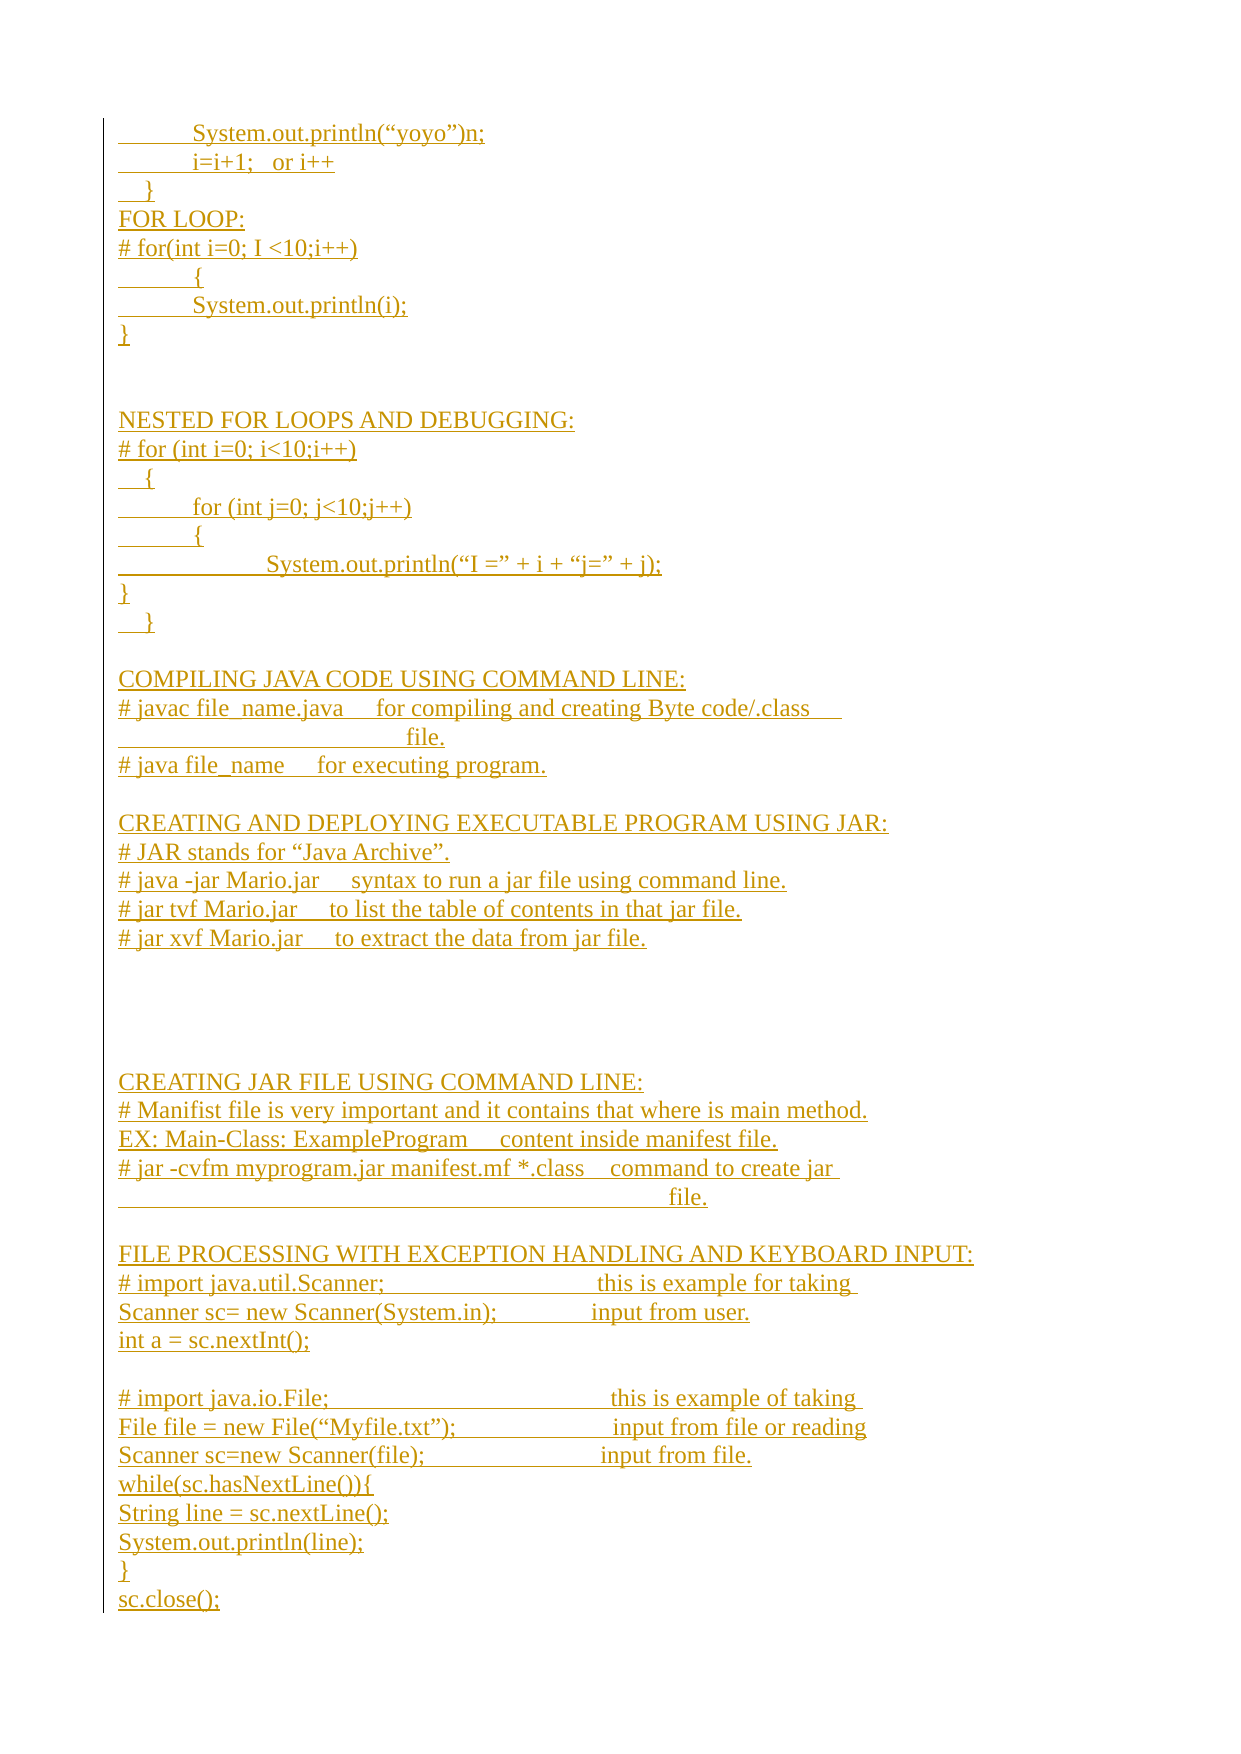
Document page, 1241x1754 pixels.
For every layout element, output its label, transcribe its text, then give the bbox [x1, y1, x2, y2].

text File file = new File(“Myfile.txt”); input from file or reading [118, 1412, 1122, 1441]
text # javac file_name.java  for compiling and creating Byte code/.class [118, 693, 1122, 722]
text } [118, 319, 1122, 348]
text # import java.io.File; this is example of taking [118, 1383, 1122, 1412]
text int a = sc.nextInt(); [118, 1326, 1122, 1354]
text # jar tvf Mario.jar  to list the table of contents in that jar file. [118, 894, 1122, 923]
text COMPILING JAVA CODE USING COMMAND LINE: [118, 664, 1122, 693]
text while(sc.hasNextLine()){ [118, 1469, 1122, 1498]
text CREATING AND DEPLOYING EXECUTABLE PROGRAM USING JAR: [118, 808, 1122, 837]
text # java file_name  for executing program. [118, 751, 1122, 779]
text } [118, 607, 1122, 636]
text System.out.println(“I =” + i + “j=” + j); [118, 549, 1122, 578]
text } [118, 176, 1122, 204]
text # for (int i=0; i<10;i++) [118, 434, 1122, 463]
text { [118, 262, 1122, 291]
text FOR LOOP: [118, 204, 1122, 233]
text # JAR stands for “Java Archive”. [118, 837, 1122, 866]
text # java -jar Mario.jar  syntax to run a jar file using command line. [118, 866, 1122, 894]
text System.out.println(“yoyo”)n; [118, 118, 1122, 147]
text { [118, 521, 1122, 549]
text FILE PROCESSING WITH EXCEPTION HANDLING AND KEYBOARD INPUT: [118, 1239, 1122, 1268]
text } [118, 1556, 1122, 1584]
text } [118, 578, 1122, 607]
text EX: Main-Class: ExampleProgram  content inside manifest file. [118, 1124, 1122, 1153]
text CREATING JAR FILE USING COMMAND LINE: [118, 1067, 1122, 1096]
text file. [118, 722, 1122, 751]
text file. [118, 1182, 1122, 1211]
text System.out.println(line); [118, 1527, 1122, 1556]
text for (int j=0; j<10;j++) [118, 492, 1122, 521]
text # import java.util.Scanner; this is example for taking [118, 1268, 1122, 1297]
text # jar -cvfm myprogram.jar manifest.mf *.class command to create jar [118, 1153, 1122, 1182]
text # Manifist file is very important and it contains that where is main method. [118, 1096, 1122, 1124]
text String line = sc.nextLine(); [118, 1498, 1122, 1527]
text System.out.println(i); [118, 291, 1122, 319]
text sc.close(); [118, 1584, 1122, 1613]
text Scanner sc= new Scanner(System.in); input from user. [118, 1297, 1122, 1326]
text NESTED FOR LOOPS AND DEBUGGING: [118, 406, 1122, 434]
text # jar xvf Mario.jar  to extract the data from jar file. [118, 923, 1122, 952]
text Scanner sc=new Scanner(file); input from file. [118, 1441, 1122, 1469]
text # for(int i=0; I <10;i++) [118, 233, 1122, 262]
text i=i+1; or i++ [118, 147, 1122, 176]
text { [118, 463, 1122, 492]
